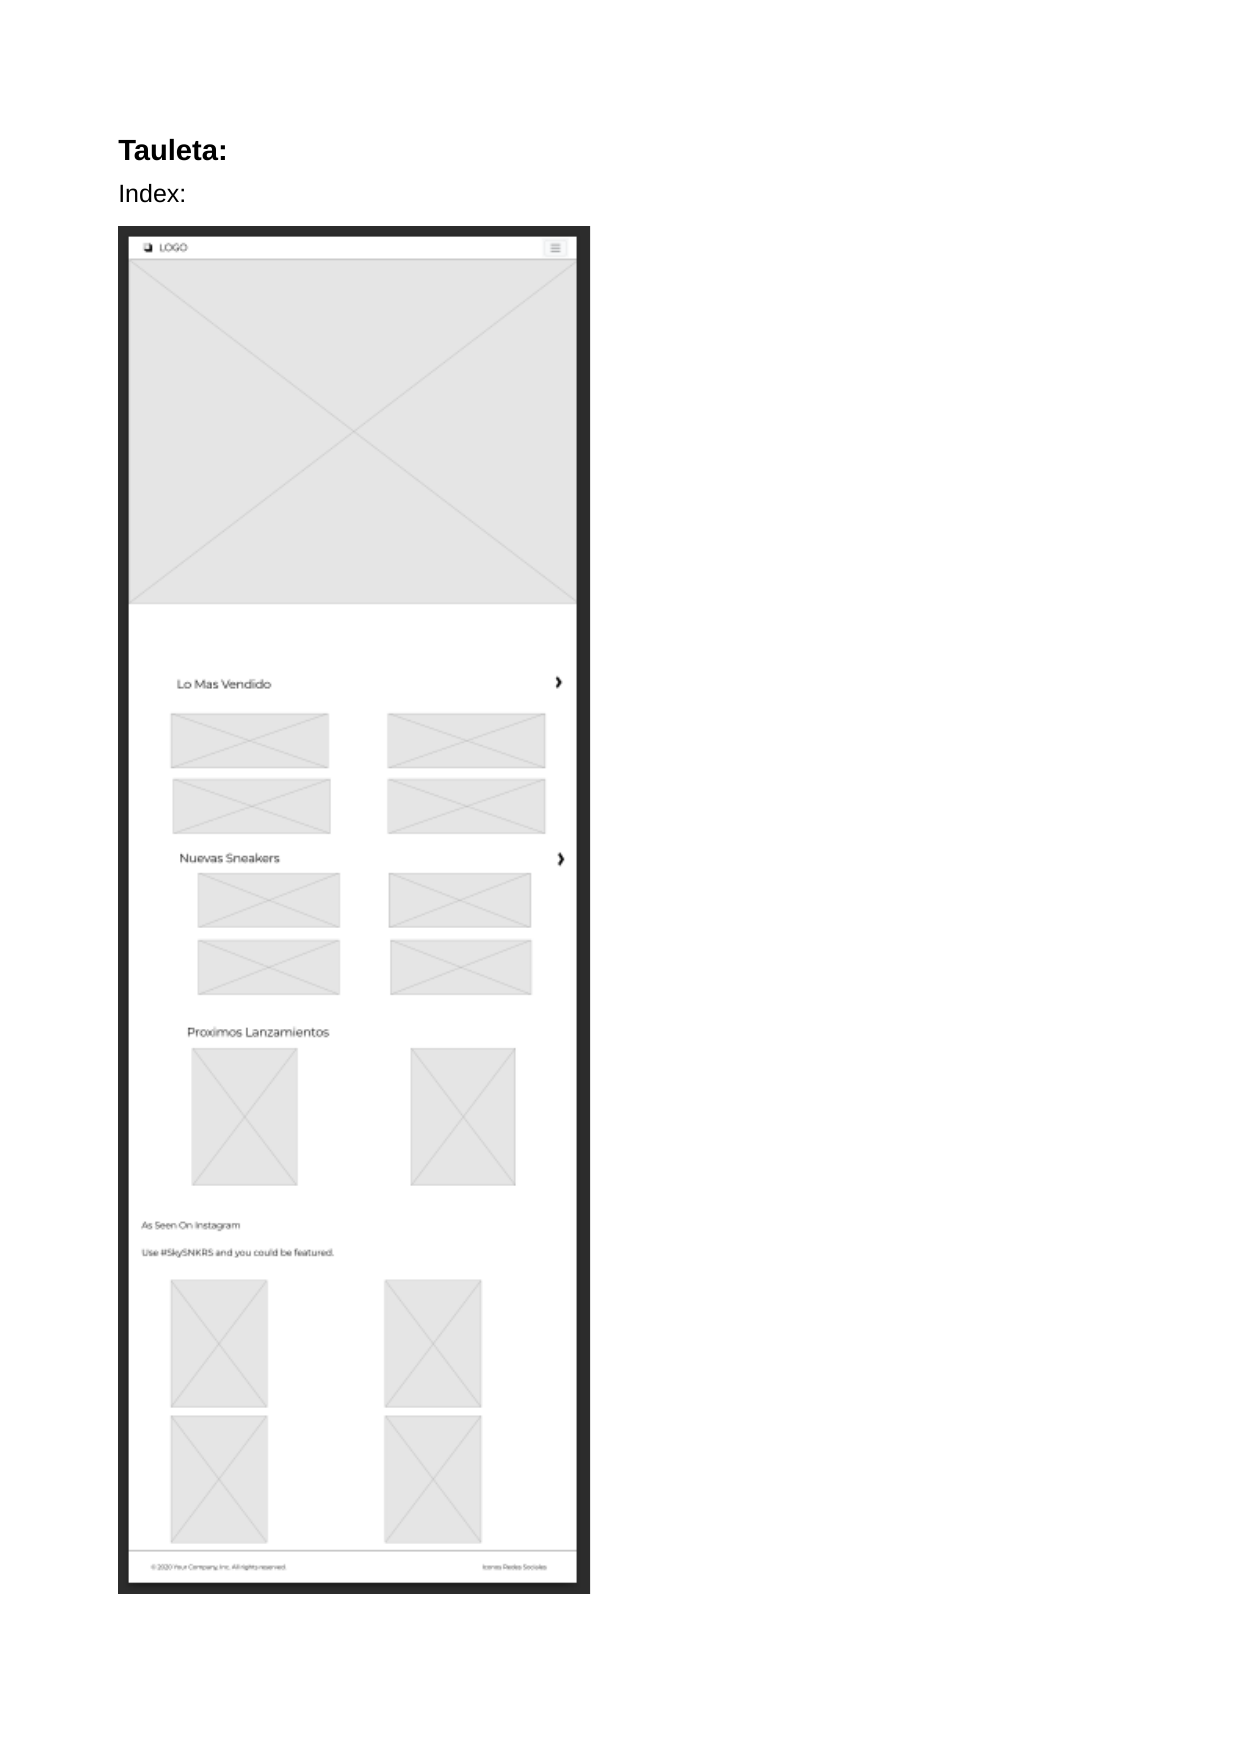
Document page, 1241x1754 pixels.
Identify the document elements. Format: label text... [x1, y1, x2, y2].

picture [118, 226, 590, 1594]
text Index: [118, 179, 1122, 207]
subtitle Tauleta: [118, 133, 1122, 166]
